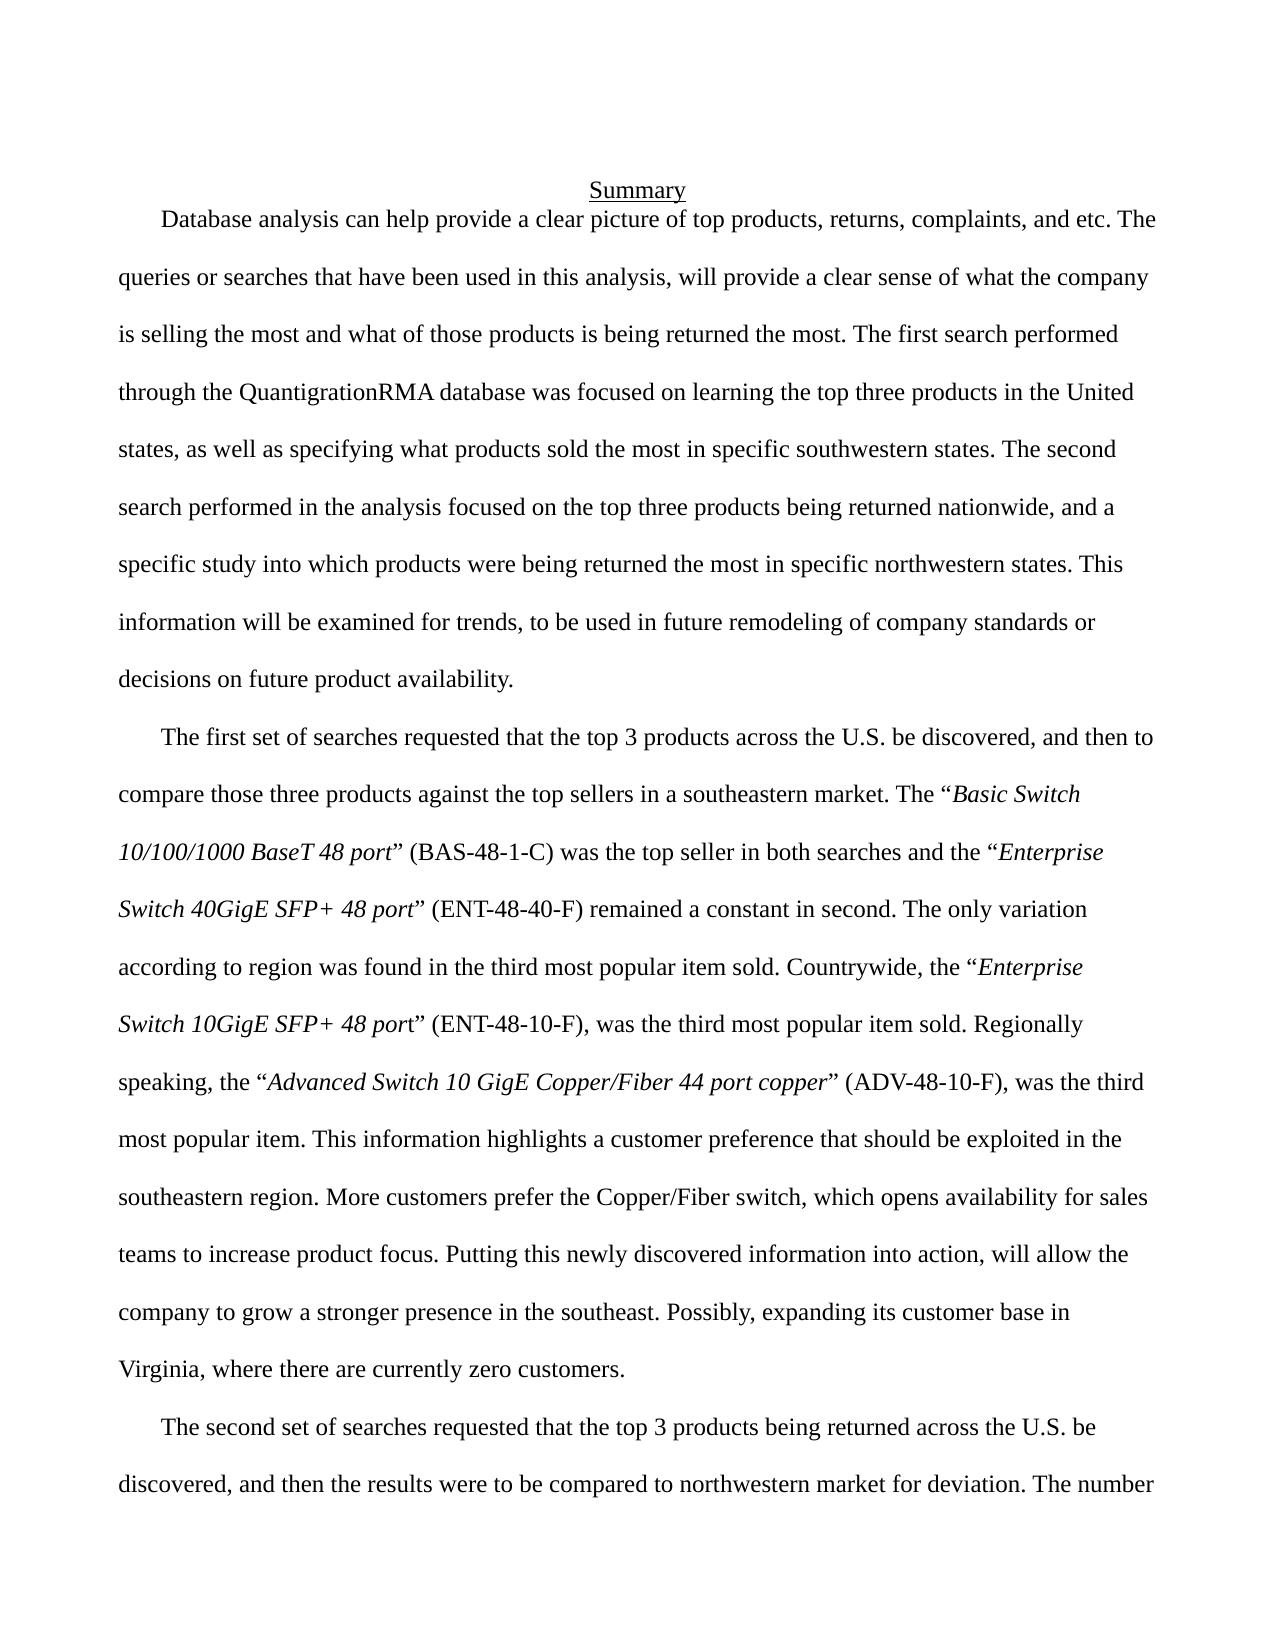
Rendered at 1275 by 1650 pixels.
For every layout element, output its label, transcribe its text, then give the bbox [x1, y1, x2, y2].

text Summary [118, 176, 1157, 204]
text Database analysis can help provide a clear picture of top products, returns, complaints, and etc. The queries or searches that have been used in this analysis, will provide a clear sense of what the company is selling the most and what of those products is being returned the most. The first search performed through the QuantigrationRMA database was focused on learning the top three products in the United states, as well as specifying what products sold the most in specific southwestern states. The second search performed in the analysis focused on the top three products being returned nationwide, and a specific study into which products were being returned the most in specific northwestern states. This information will be examined for trends, to be used in future remodeling of company standards or decisions on future product availability. [118, 204, 1157, 693]
text The first set of searches requested that the top 3 products across the U.S. be discovered, and then to compare those three products against the top sellers in a southeastern market. The “Basic Switch 10/100/1000 BaseT 48 port” (BAS-48-1-C) was the top seller in both searches and the “Enterprise Switch 40GigE SFP+ 48 port” (ENT-48-40-F) remained a constant in second. The only variation according to region was found in the third most popular item sold. Countrywide, the “Enterprise Switch 10GigE SFP+ 48 port” (ENT-48-10-F), was the third most popular item sold. Regionally speaking, the “Advanced Switch 10 GigE Copper/Fiber 44 port copper” (ADV-48-10-F), was the third most popular item. This information highlights a customer preference that should be exploited in the southeastern region. More customers prefer the Copper/Fiber switch, which opens availability for sales teams to increase product focus. Putting this newly discovered information into action, will allow the company to grow a stronger presence in the southeast. Possibly, expanding its customer base in Virginia, where there are currently zero customers. [118, 722, 1157, 1383]
text The second set of searches requested that the top 3 products being returned across the U.S. be discovered, and then the results were to be compared to northwestern market for deviation. The number [118, 1412, 1157, 1498]
